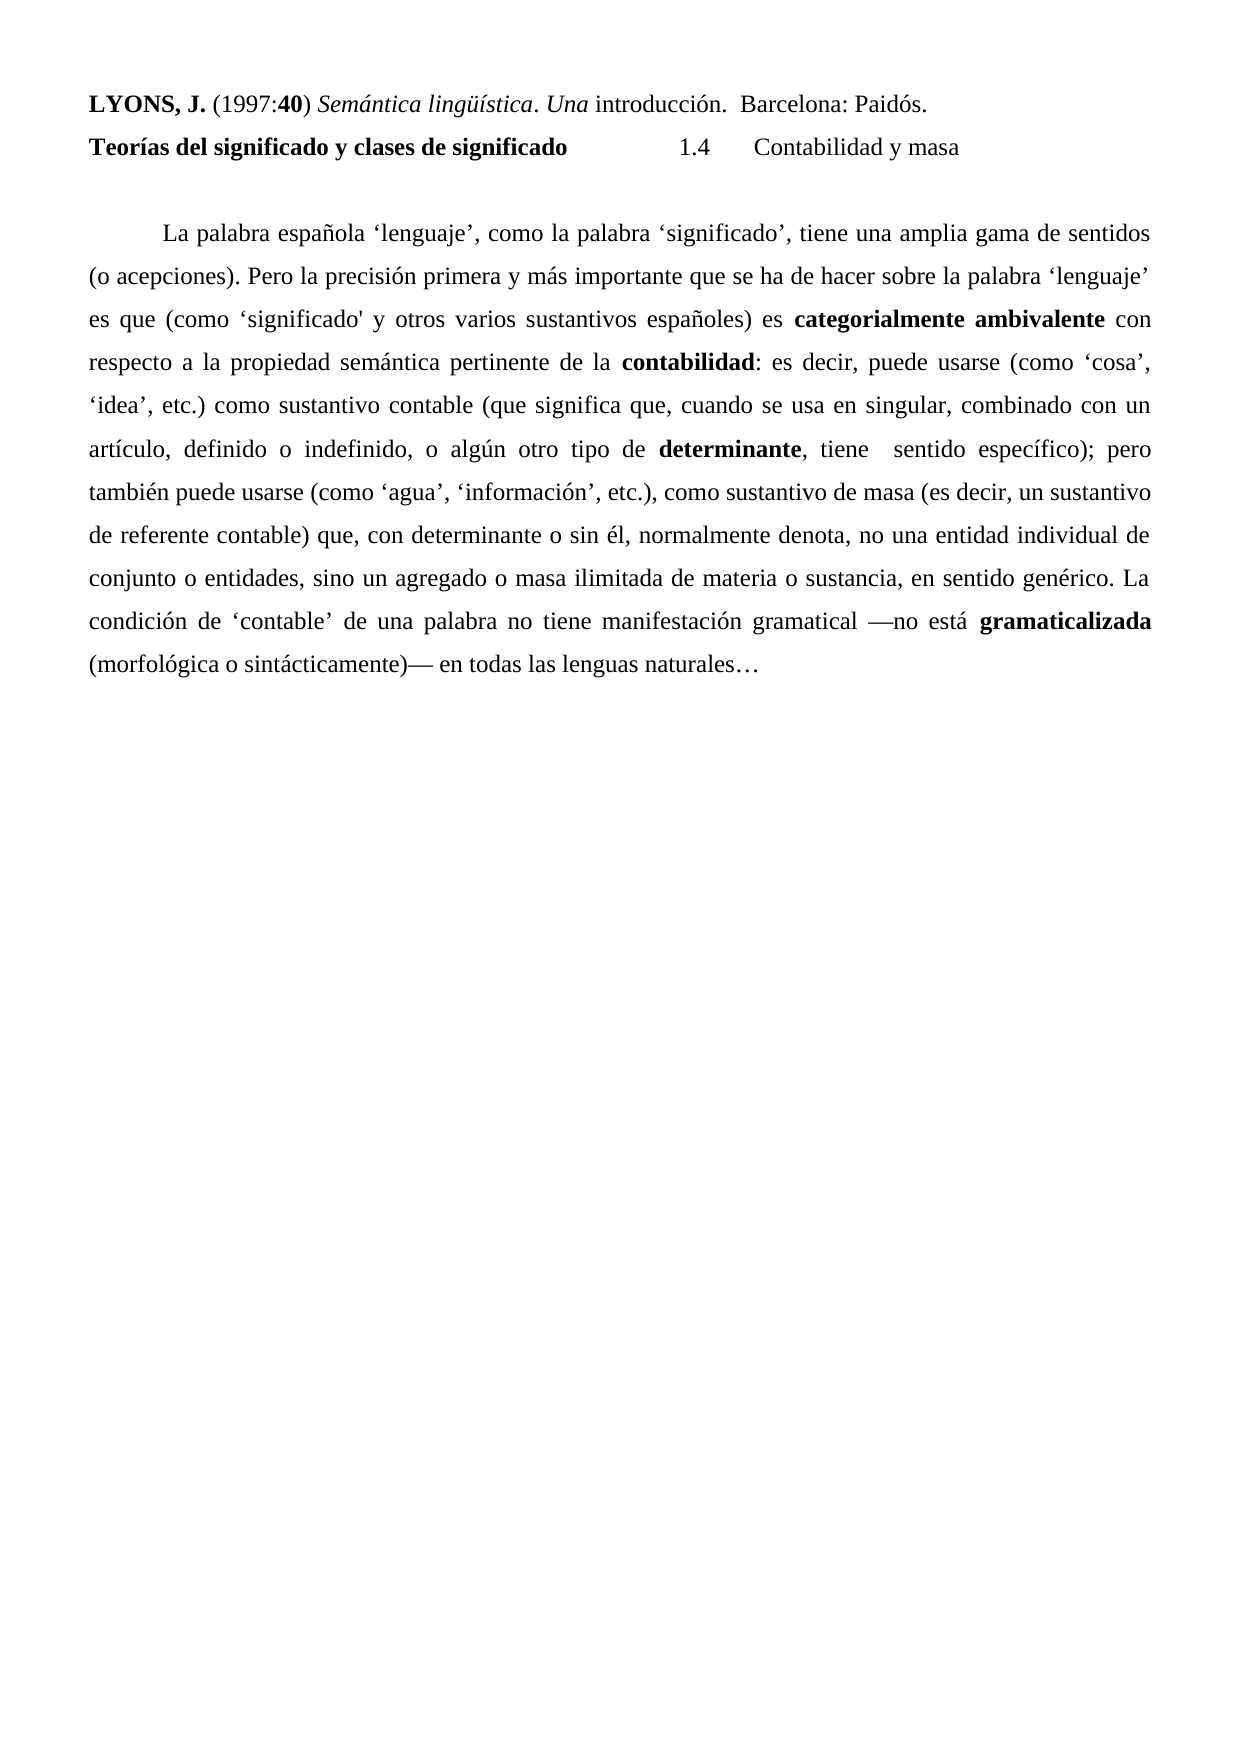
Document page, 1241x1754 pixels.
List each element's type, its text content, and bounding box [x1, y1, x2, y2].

text Teorías del significado y clases de significado 1.4 Contabilidad y masa [89, 132, 1152, 161]
text LYONS, J. (1997:40) Semántica lingüística. Una introducción. Barcelona: Paidós. [89, 89, 1152, 117]
text La palabra española ‘lenguaje’, como la palabra ‘significado’, tiene una amplia gama de sentidos (o acepciones). Pero la precisión primera y más importante que se ha de hacer sobre la palabra ‘lenguaje’ es que (como ‘significado' y otros varios sustantivos españoles) es categorialmente ambivalente con respecto a la propiedad semántica pertinente de la contabilidad: es decir, puede usarse (como ‘cosa’, ‘idea’, etc.) como sustantivo contable (que significa que, cuando se usa en singular, combinado con un artículo, definido o indefinido, o algún otro tipo de determinante, tiene sentido específico); pero también puede usarse (como ‘agua’, ‘información’, etc.), como sustantivo de masa (es decir, un sustantivo de referente contable) que, con determinante o sin él, normalmente denota, no una entidad individual de conjunto o entidades, sino un agregado o masa ilimitada de materia o sustancia, en sentido genérico. La condición de ‘contable’ de una palabra no tiene manifestación gramatical —no está gramaticalizada (morfológica o sintácticamente)— en todas las lenguas naturales… [89, 218, 1152, 678]
